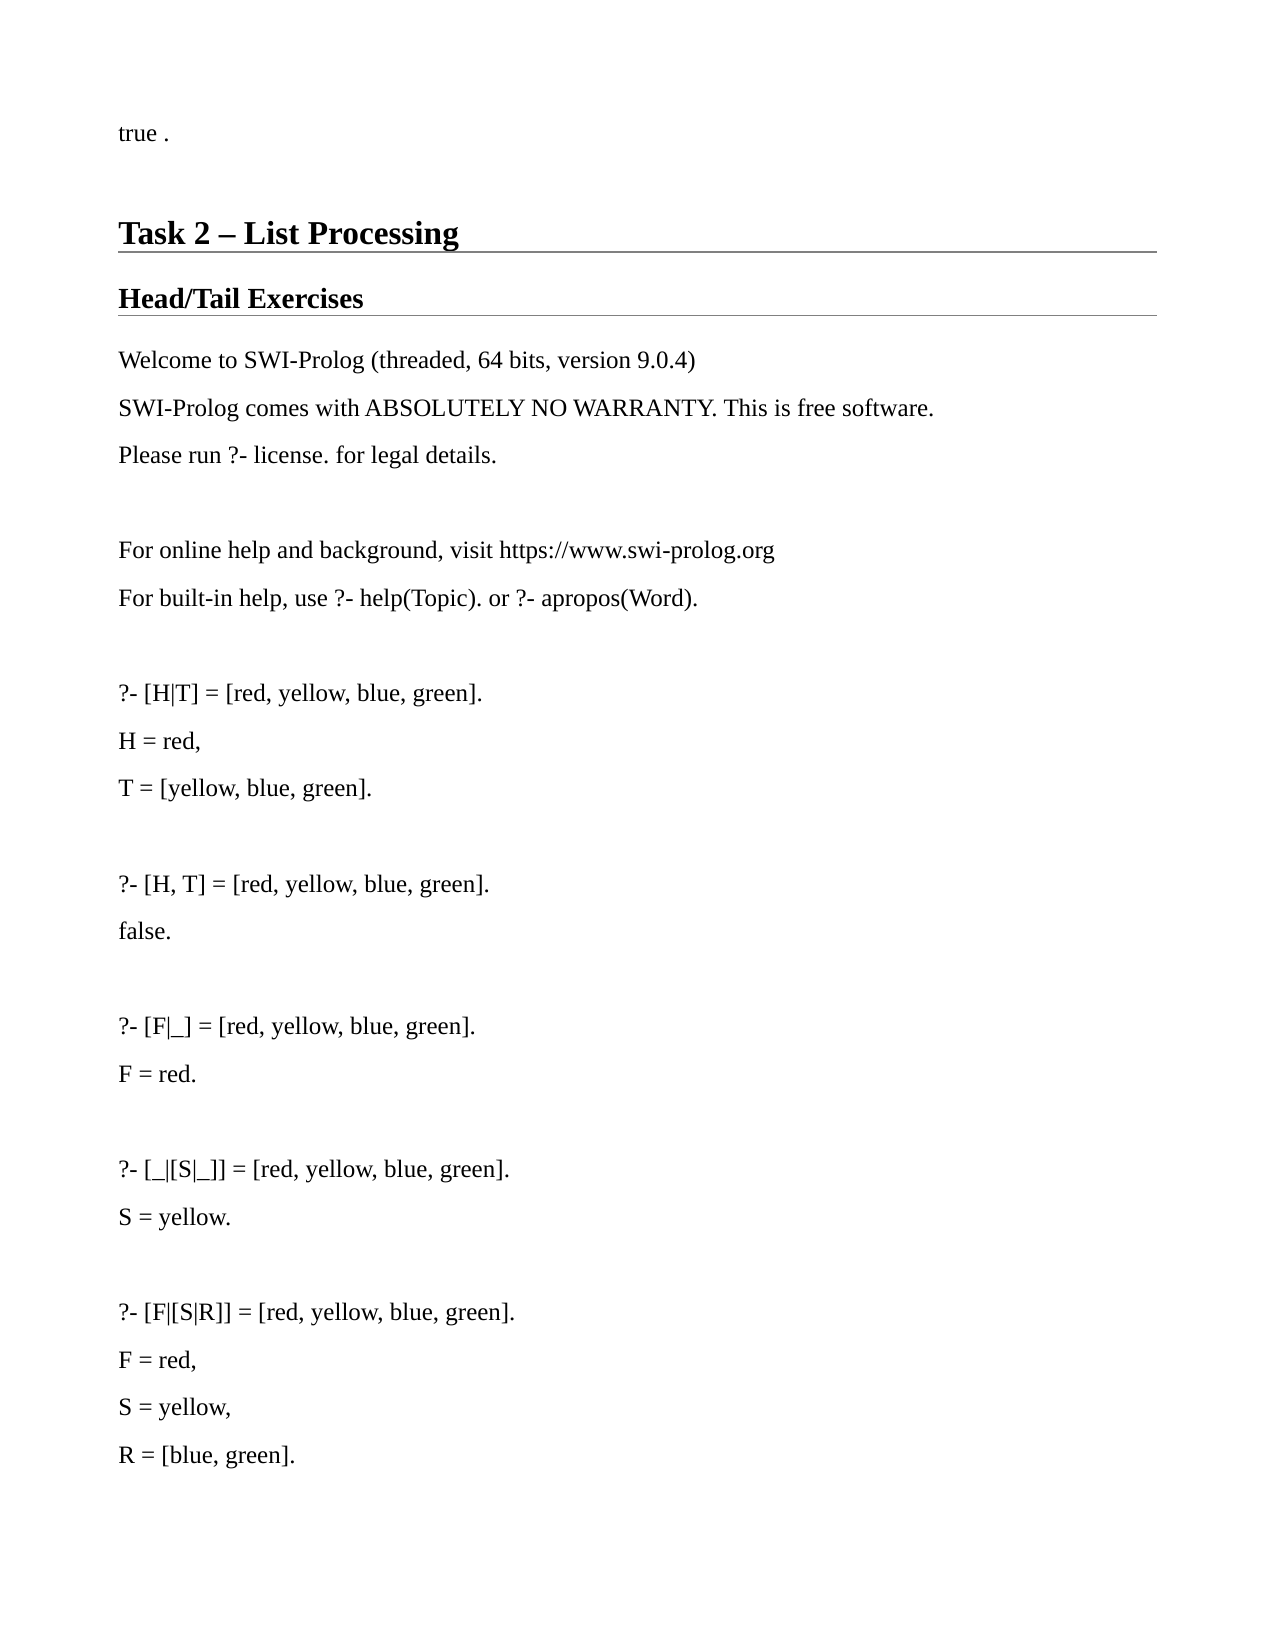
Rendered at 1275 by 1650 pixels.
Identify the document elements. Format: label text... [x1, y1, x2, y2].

text ?- [F|_] = [red, yellow, blue, green]. [118, 1011, 1157, 1040]
text ?- [H|T] = [red, yellow, blue, green]. [118, 678, 1157, 707]
text Welcome to SWI-Prolog (threaded, 64 bits, version 9.0.4) [118, 345, 1157, 374]
text H = red, [118, 726, 1157, 754]
text F = red. [118, 1059, 1157, 1088]
text T = [yellow, blue, green]. [118, 773, 1157, 802]
text SWI-Prolog comes with ABSOLUTELY NO WARRANTY. This is free software. [118, 393, 1157, 421]
text ?- [_|[S|_]] = [red, yellow, blue, green]. [118, 1154, 1157, 1183]
text Task 2 – List Processing [118, 213, 1157, 251]
text Head/Tail Exercises [118, 282, 1157, 315]
text ?- [H, T] = [red, yellow, blue, green]. [118, 869, 1157, 897]
text R = [blue, green]. [118, 1440, 1157, 1469]
text false. [118, 916, 1157, 945]
text true . [118, 118, 1157, 147]
text For built-in help, use ?- help(Topic). or ?- apropos(Word). [118, 583, 1157, 612]
text ?- [F|[S|R]] = [red, yellow, blue, green]. [118, 1297, 1157, 1326]
text Please run ?- license. for legal details. [118, 440, 1157, 469]
text S = yellow, [118, 1392, 1157, 1421]
text For online help and background, visit https://www.swi-prolog.org [118, 535, 1157, 564]
text S = yellow. [118, 1202, 1157, 1231]
text F = red, [118, 1345, 1157, 1373]
